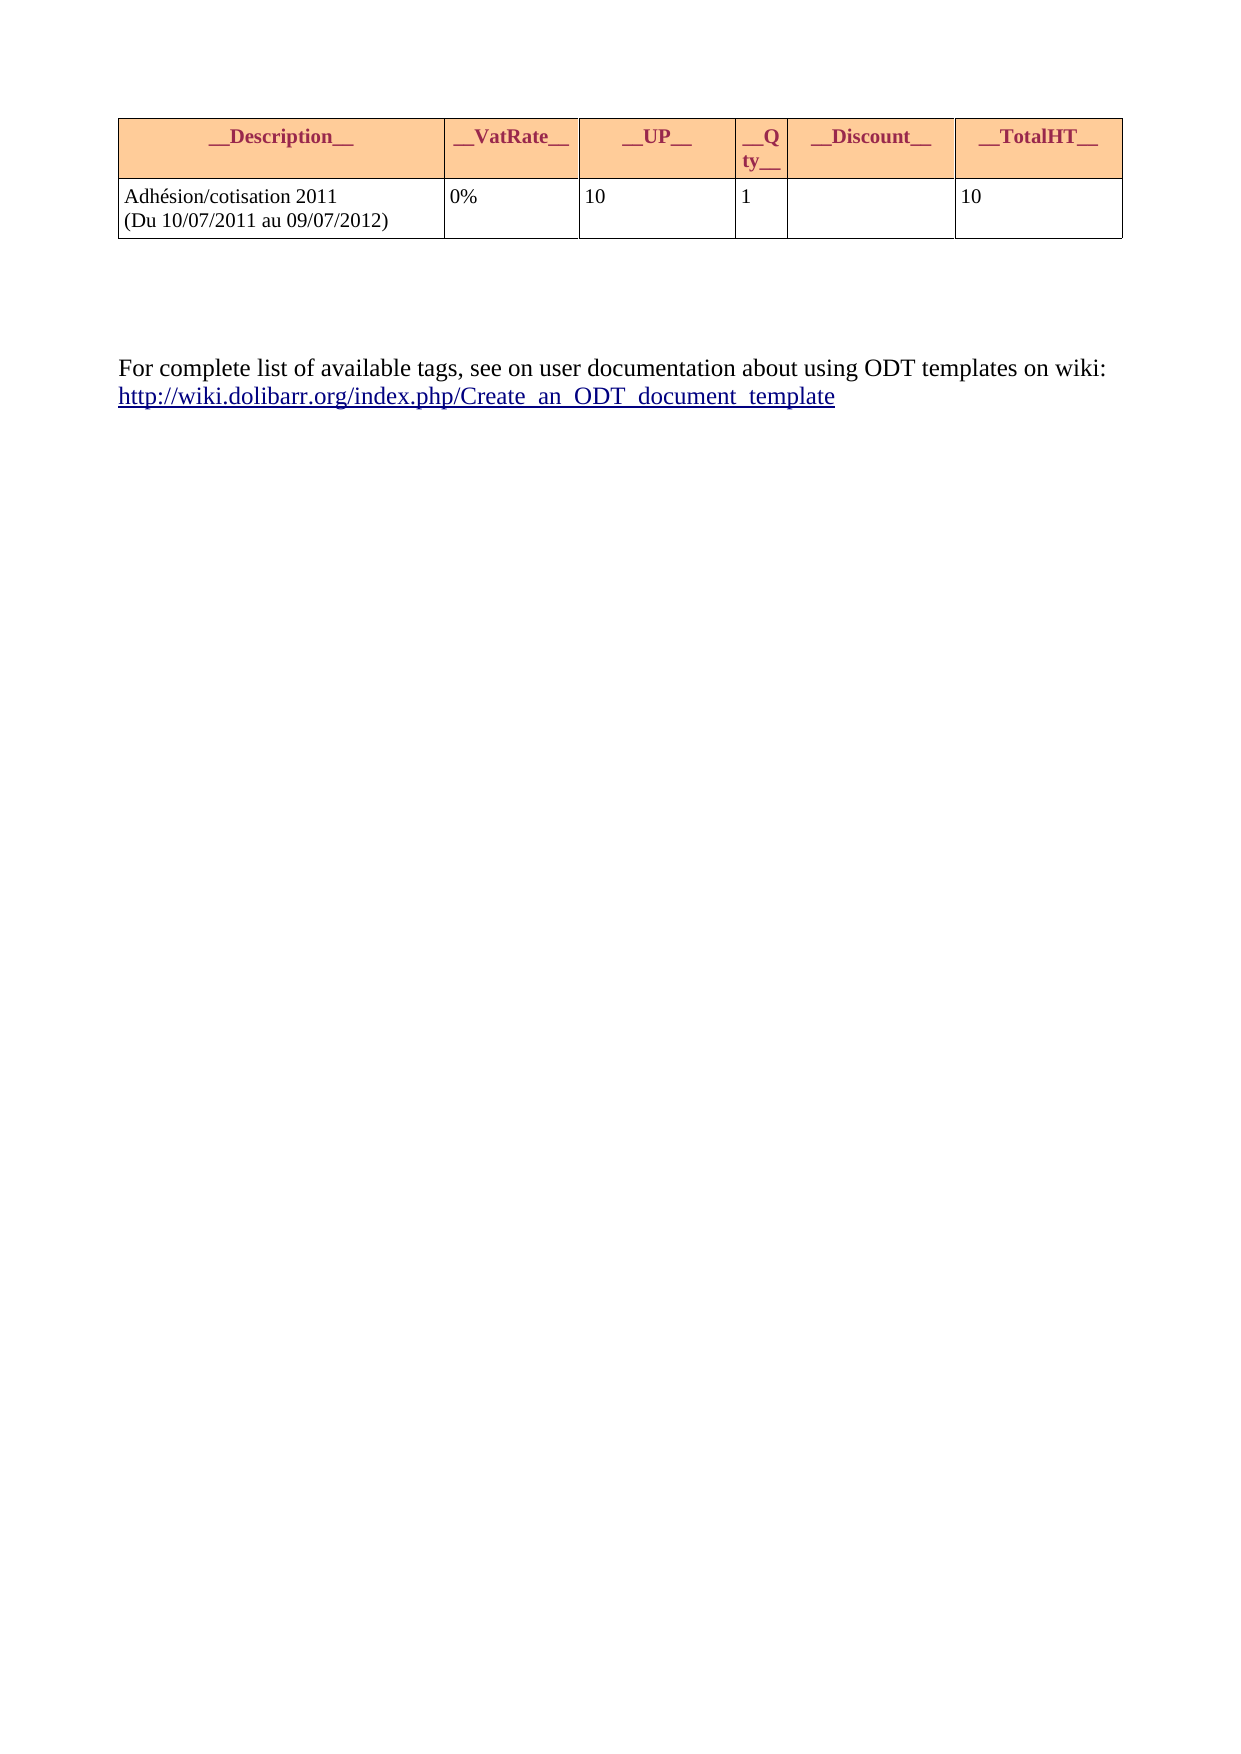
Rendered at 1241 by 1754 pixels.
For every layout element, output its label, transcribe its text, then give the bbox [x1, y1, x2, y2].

table_header __VatRate__ [445, 119, 578, 178]
table_cell 10 [956, 179, 1122, 238]
table_cell 10 [580, 179, 735, 238]
table_header __Description__ [119, 119, 444, 178]
text For complete list of available tags, see on user documentation about using ODT templates on wiki: [118, 353, 1122, 381]
table_cell 1 [736, 179, 787, 238]
table_cell 0% [445, 179, 578, 238]
table_header __UP__ [580, 119, 735, 178]
table_header __TotalHT__ [956, 119, 1122, 178]
table_header __Qty__ [736, 119, 787, 178]
table_cell [788, 179, 954, 238]
text http://wiki.dolibarr.org/index.php/Create_an_ODT_document_template [118, 381, 1122, 410]
table_cell Adhésion/cotisation 2011 (Du 10/07/2011 au 09/07/2012) [119, 179, 444, 238]
table_header __Discount__ [788, 119, 954, 178]
